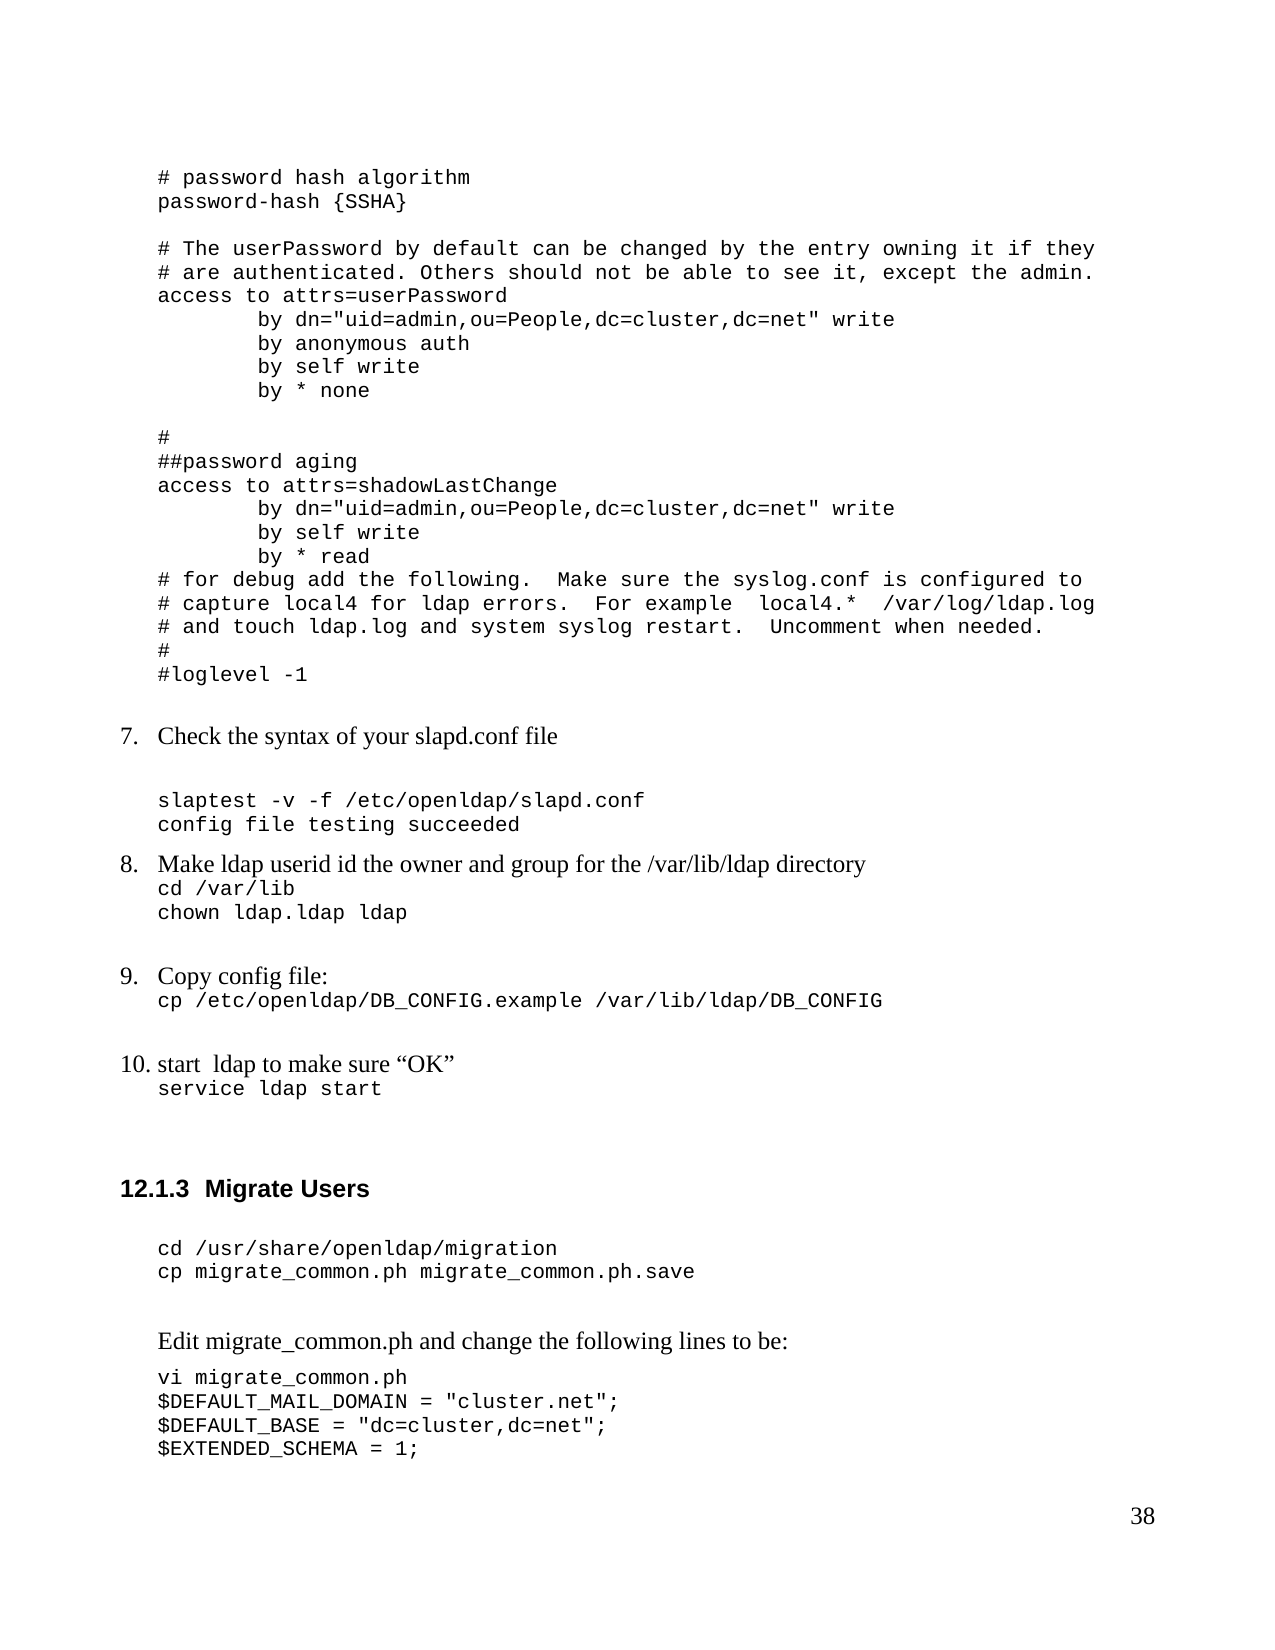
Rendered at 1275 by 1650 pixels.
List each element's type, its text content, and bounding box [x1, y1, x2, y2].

text chown ldap.ldap ldap [157, 902, 1155, 926]
text # The userPassword by default can be changed by the entry owning it if they [157, 238, 1155, 262]
text # [157, 640, 1155, 664]
text vi migrate_common.ph [157, 1367, 1155, 1391]
text # capture local4 for ldap errors. For example local4.* /var/log/ldap.log [157, 593, 1155, 617]
text #loglevel -1 [157, 664, 1155, 687]
subtitle Migrate Users [120, 1174, 1155, 1203]
text Edit migrate_common.ph and change the following lines to be: [157, 1326, 1155, 1355]
text cp migrate_common.ph migrate_common.ph.save [157, 1261, 1155, 1285]
text by self write [157, 356, 1155, 380]
text by self write [157, 522, 1155, 546]
text # password hash algorithm [157, 167, 1155, 191]
text by dn="uid=admin,ou=People,dc=cluster,dc=net" write [157, 309, 1155, 333]
text $EXTENDED_SCHEMA = 1; [157, 1438, 1155, 1462]
text # are authenticated. Others should not be able to see it, except the admin. [157, 262, 1155, 286]
text # [157, 427, 1155, 451]
text cd /var/lib [157, 878, 1155, 902]
list Check the syntax of your slapd.conf file [120, 721, 1155, 749]
text # and touch ldap.log and system syslog restart. Uncomment when needed. [157, 617, 1155, 640]
text by * read [157, 546, 1155, 569]
list Copy config file: [120, 961, 1155, 990]
text access to attrs=userPassword [157, 286, 1155, 309]
list start ldap to make sure “OK” [120, 1049, 1155, 1078]
list Make ldap userid id the owner and group for the /var/lib/ldap directory [120, 849, 1155, 878]
text by anonymous auth [157, 333, 1155, 356]
text by * none [157, 380, 1155, 404]
text ##password aging [157, 451, 1155, 475]
text $DEFAULT_MAIL_DOMAIN = "cluster.net"; [157, 1391, 1155, 1415]
text by dn="uid=admin,ou=People,dc=cluster,dc=net" write [157, 498, 1155, 522]
text password-hash {SSHA} [157, 191, 1155, 214]
text cd /usr/share/openldap/migration [157, 1238, 1155, 1261]
text $DEFAULT_BASE = "dc=cluster,dc=net"; [157, 1415, 1155, 1438]
text # for debug add the following. Make sure the syslog.conf is configured to [157, 569, 1155, 593]
text service ldap start [157, 1078, 1155, 1102]
text slaptest -v -f /etc/openldap/slapd.conf [157, 790, 1155, 814]
text config file testing succeeded [157, 814, 1155, 837]
text access to attrs=shadowLastChange [157, 475, 1155, 498]
text cp /etc/openldap/DB_CONFIG.example /var/lib/ldap/DB_CONFIG [157, 990, 1155, 1013]
